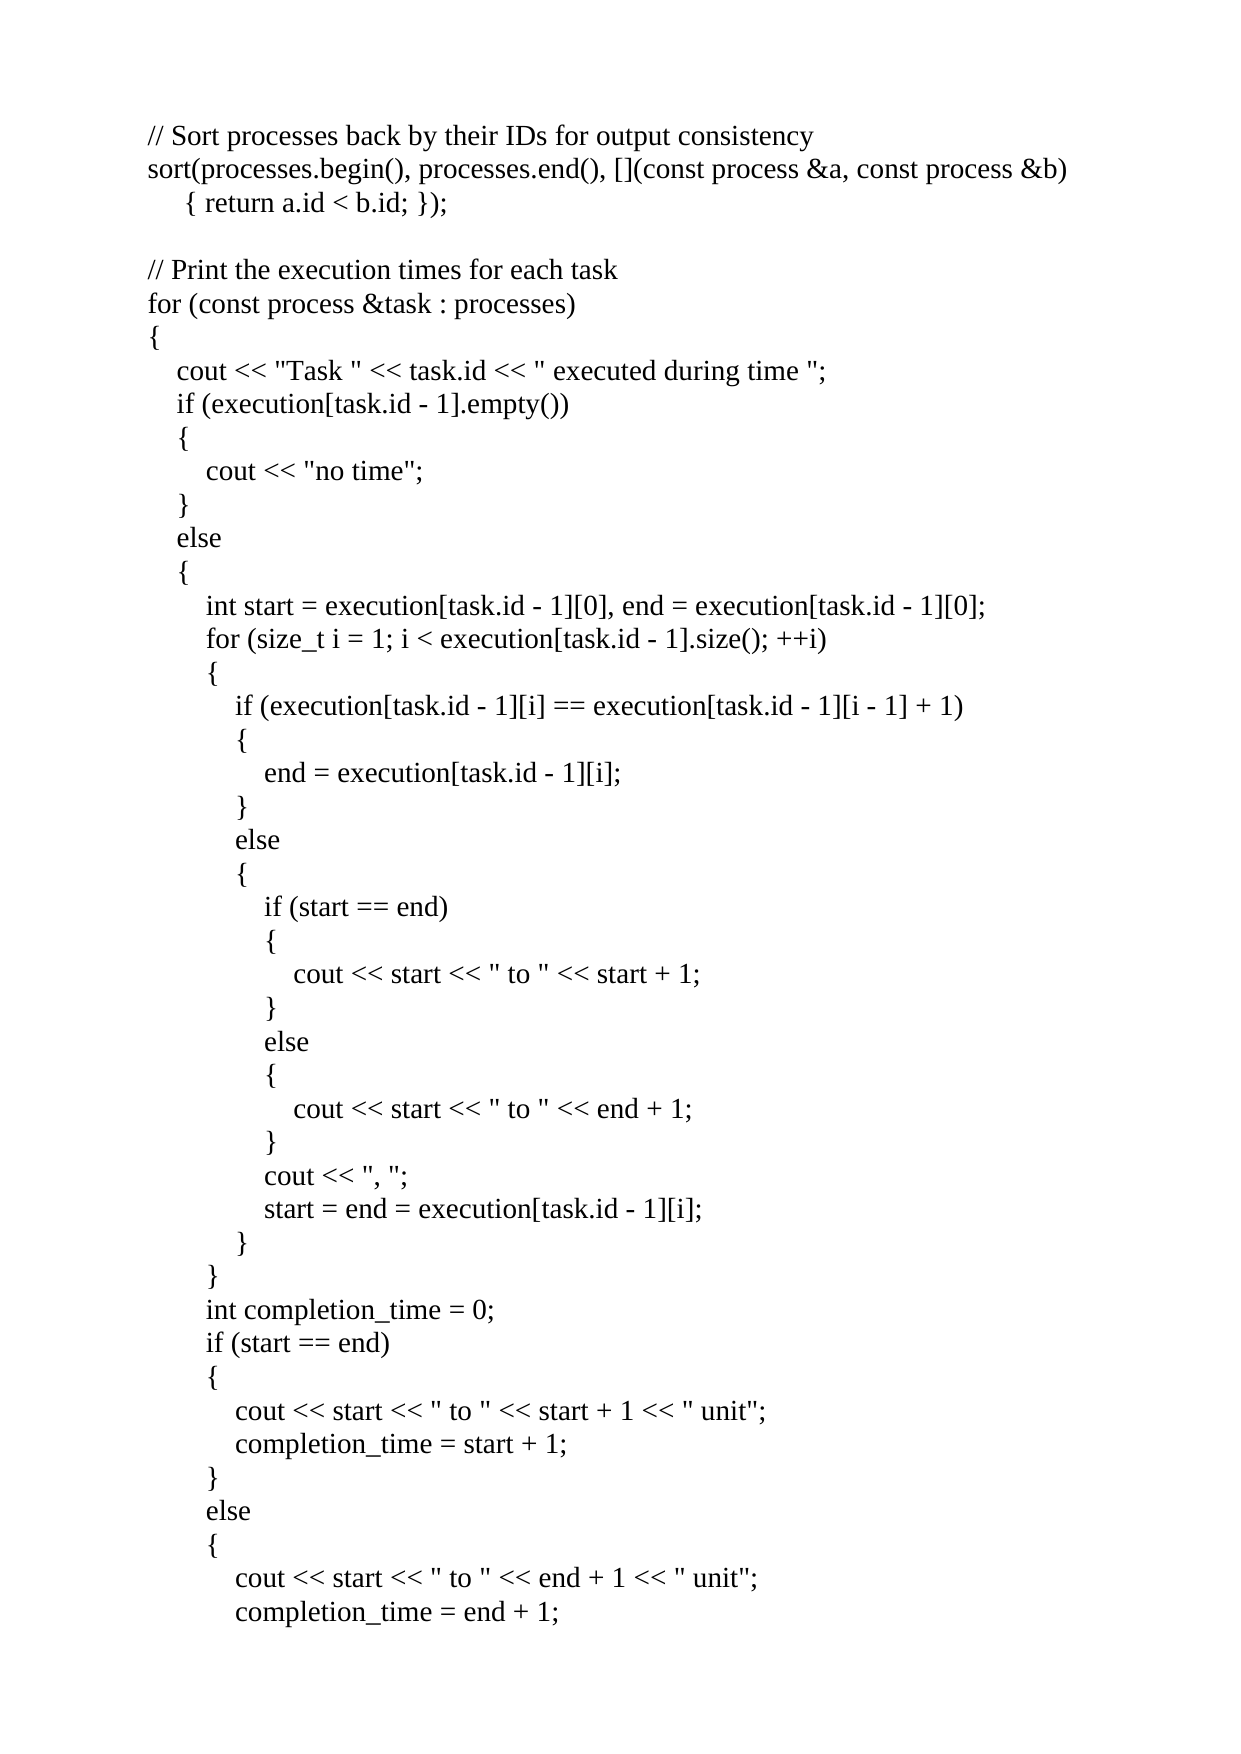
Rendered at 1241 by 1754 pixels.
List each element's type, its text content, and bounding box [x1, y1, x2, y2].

text { [118, 923, 1122, 957]
text } [118, 1258, 1122, 1292]
text if (execution[task.id - 1].empty()) [118, 386, 1122, 420]
text { [118, 722, 1122, 755]
text cout << "no time"; [118, 453, 1122, 487]
text } [118, 1124, 1122, 1158]
text // Print the execution times for each task [118, 252, 1122, 286]
text int start = execution[task.id - 1][0], end = execution[task.id - 1][0]; [118, 588, 1122, 621]
text { [118, 420, 1122, 453]
text } [118, 1225, 1122, 1258]
text } [118, 487, 1122, 521]
text if (execution[task.id - 1][i] == execution[task.id - 1][i - 1] + 1) [118, 688, 1122, 722]
text cout << start << " to " << end + 1; [118, 1091, 1122, 1124]
text { [118, 655, 1122, 688]
text else [118, 1024, 1122, 1057]
text // Sort processes back by their IDs for output consistency [118, 118, 1122, 152]
text completion_time = end + 1; [118, 1594, 1122, 1627]
text else [118, 521, 1122, 554]
text } [118, 990, 1122, 1024]
text for (size_t i = 1; i < execution[task.id - 1].size(); ++i) [118, 621, 1122, 655]
text { [118, 1057, 1122, 1091]
text } [118, 1460, 1122, 1493]
text else [118, 1493, 1122, 1527]
text cout << start << " to " << start + 1; [118, 957, 1122, 990]
text int completion_time = 0; [118, 1292, 1122, 1326]
text { [118, 554, 1122, 588]
text cout << "Task " << task.id << " executed during time "; [118, 353, 1122, 386]
text { [118, 1359, 1122, 1393]
text { return a.id < b.id; }); [118, 185, 1122, 219]
text if (start == end) [118, 1326, 1122, 1359]
text cout << start << " to " << start + 1 << " unit"; [118, 1393, 1122, 1426]
text if (start == end) [118, 889, 1122, 923]
text else [118, 822, 1122, 856]
text cout << start << " to " << end + 1 << " unit"; [118, 1560, 1122, 1594]
text start = end = execution[task.id - 1][i]; [118, 1191, 1122, 1225]
text { [118, 1527, 1122, 1560]
text end = execution[task.id - 1][i]; [118, 755, 1122, 789]
text for (const process &task : processes) [118, 286, 1122, 319]
text } [118, 789, 1122, 822]
text sort(processes.begin(), processes.end(), [](const process &a, const process &b) [118, 152, 1122, 185]
text cout << ", "; [118, 1158, 1122, 1191]
text completion_time = start + 1; [118, 1426, 1122, 1460]
text { [118, 319, 1122, 353]
text { [118, 856, 1122, 889]
